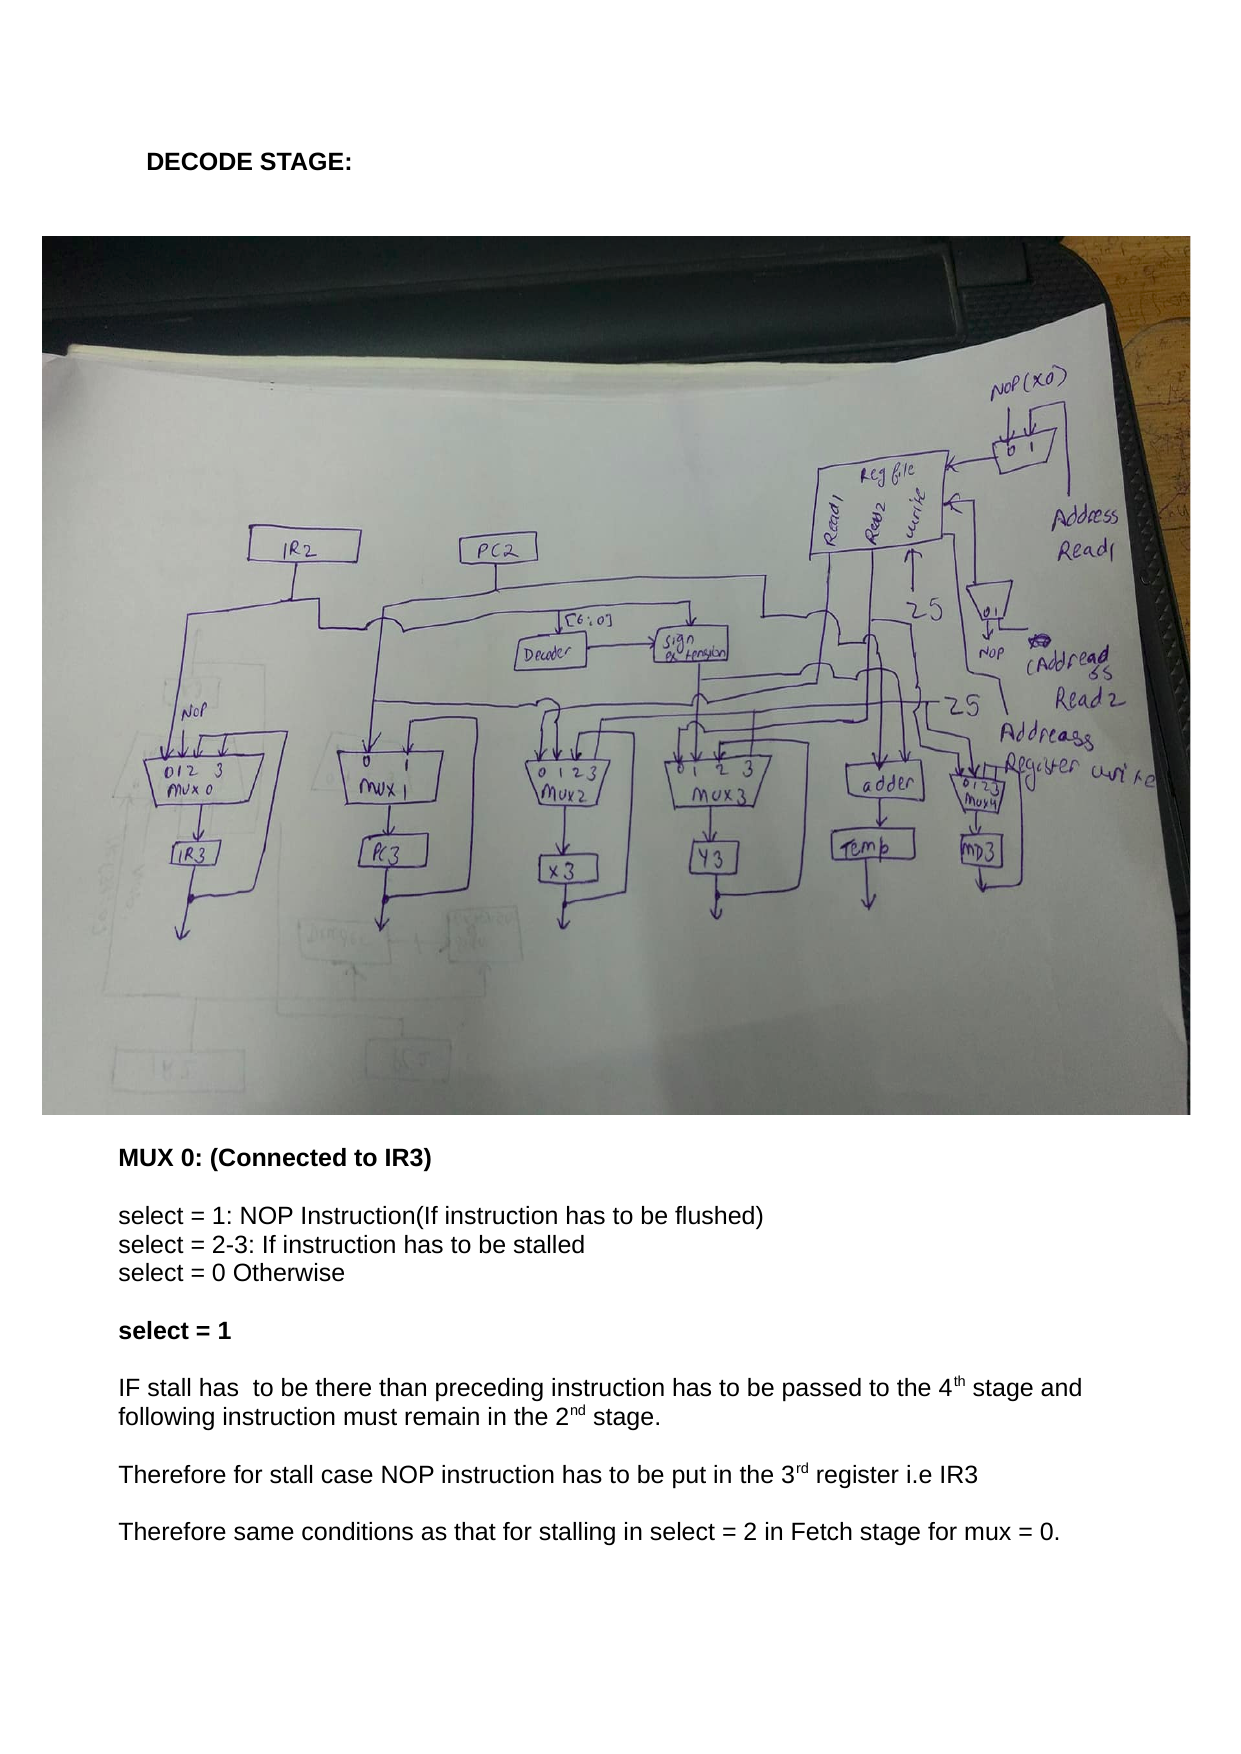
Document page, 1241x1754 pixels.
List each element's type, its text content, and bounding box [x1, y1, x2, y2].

text Therefore for stall case NOP instruction has to be put in the 3rd register i.e IR3 [118, 1459, 1122, 1488]
text select = 1: NOP Instruction(If instruction has to be flushed) [118, 1201, 1122, 1229]
text DECODE STAGE: [118, 147, 1122, 176]
picture [42, 236, 1191, 1115]
text Therefore same conditions as that for stalling in select = 2 in Fetch stage for mux = 0. [118, 1517, 1122, 1546]
text IF stall has to be there than preceding instruction has to be passed to the 4th stage and following instruction must remain in the 2nd stage. [118, 1373, 1122, 1431]
text select = 0 Otherwise [118, 1258, 1122, 1287]
text select = 2-3: If instruction has to be stalled [118, 1229, 1122, 1258]
text MUX 0: (Connected to IR3) [118, 1143, 1122, 1172]
text select = 1 [118, 1316, 1122, 1344]
